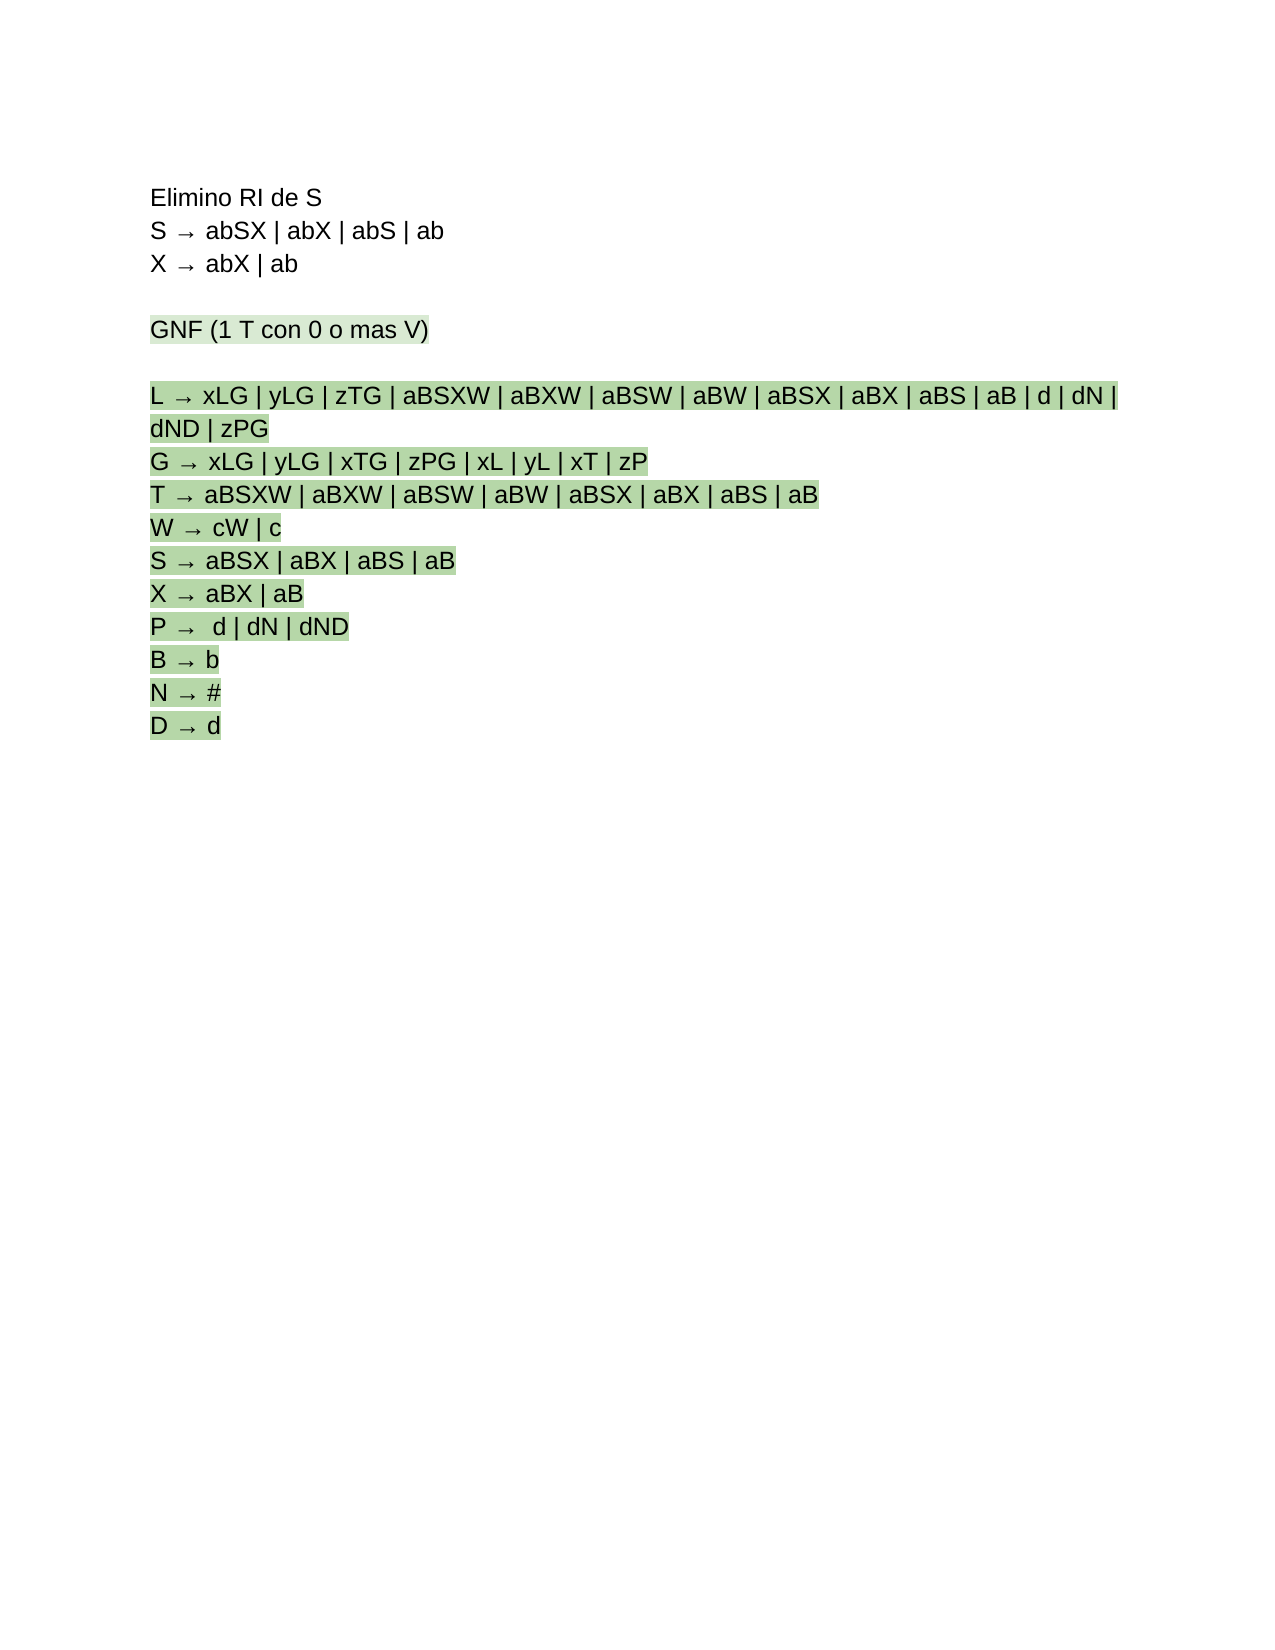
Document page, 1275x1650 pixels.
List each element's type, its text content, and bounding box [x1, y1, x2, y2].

text B → b [150, 645, 1125, 674]
text X → aBX | aB [150, 579, 1125, 608]
text G → xLG | yLG | xTG | zPG | xL | yL | xT | zP [150, 447, 1125, 476]
text GNF (1 T con 0 o mas V) [150, 315, 1125, 344]
text N → # [150, 678, 1125, 707]
text Elimino RI de S [150, 183, 1125, 212]
text S → aBSX | aBX | aBS | aB [150, 546, 1125, 575]
text X → abX | ab [150, 249, 1125, 278]
text P → d | dN | dND [150, 612, 1125, 641]
text L → xLG | yLG | zTG | aBSXW | aBXW | aBSW | aBW | aBSX | aBX | aBS | aB | d | dN | dND | zPG [150, 381, 1125, 443]
text D → d [150, 711, 1125, 740]
text S → abSX | abX | abS | ab [150, 216, 1125, 245]
text T → aBSXW | aBXW | aBSW | aBW | aBSX | aBX | aBS | aB [150, 480, 1125, 509]
text W → cW | c [150, 513, 1125, 542]
